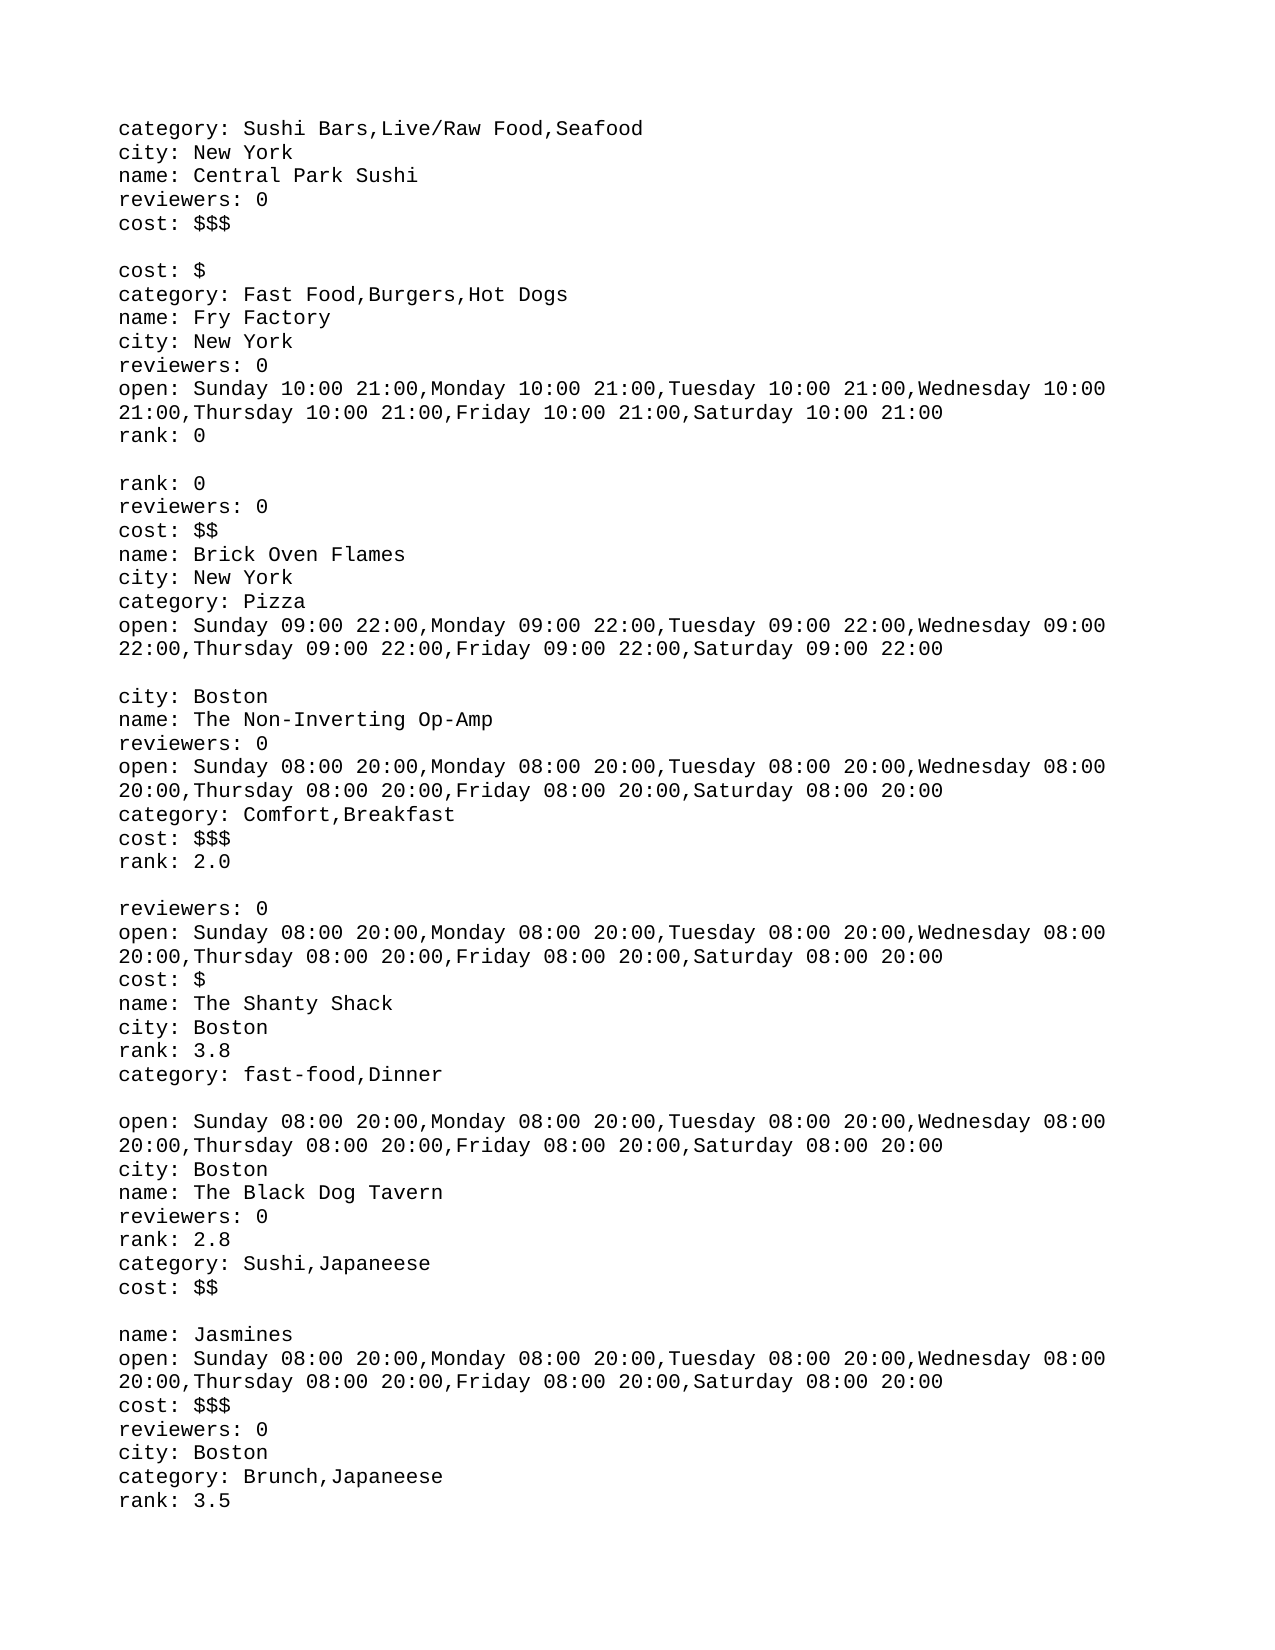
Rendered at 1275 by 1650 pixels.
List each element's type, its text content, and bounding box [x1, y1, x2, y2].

text cost: $$ [118, 1277, 1157, 1300]
text name: Jasmines [118, 1324, 1157, 1348]
text open: Sunday 08:00 20:00,Monday 08:00 20:00,Tuesday 08:00 20:00,Wednesday 08:00 20:00,Thursday 08:00 20:00,Friday 08:00 20:00,Saturday 08:00 20:00 [118, 1348, 1157, 1395]
text city: New York [118, 567, 1157, 591]
text open: Sunday 08:00 20:00,Monday 08:00 20:00,Tuesday 08:00 20:00,Wednesday 08:00 20:00,Thursday 08:00 20:00,Friday 08:00 20:00,Saturday 08:00 20:00 [118, 757, 1157, 804]
text name: Fry Factory [118, 307, 1157, 331]
text reviewers: 0 [118, 354, 1157, 378]
text rank: 0 [118, 426, 1157, 449]
text name: Central Park Sushi [118, 165, 1157, 189]
text open: Sunday 08:00 20:00,Monday 08:00 20:00,Tuesday 08:00 20:00,Wednesday 08:00 20:00,Thursday 08:00 20:00,Friday 08:00 20:00,Saturday 08:00 20:00 [118, 922, 1157, 969]
text category: fast-food,Dinner [118, 1064, 1157, 1088]
text category: Fast Food,Burgers,Hot Dogs [118, 284, 1157, 307]
text reviewers: 0 [118, 898, 1157, 922]
text category: Sushi Bars,Live/Raw Food,Seafood [118, 118, 1157, 142]
text rank: 0 [118, 473, 1157, 496]
text name: The Shanty Shack [118, 993, 1157, 1017]
text name: Brick Oven Flames [118, 544, 1157, 567]
text name: The Non-Inverting Op-Amp [118, 709, 1157, 733]
text cost: $$ [118, 520, 1157, 544]
text category: Pizza [118, 591, 1157, 615]
text city: Boston [118, 686, 1157, 709]
text reviewers: 0 [118, 1419, 1157, 1442]
text reviewers: 0 [118, 189, 1157, 213]
text reviewers: 0 [118, 733, 1157, 757]
text rank: 2.8 [118, 1229, 1157, 1253]
text category: Brunch,Japaneese [118, 1466, 1157, 1489]
text open: Sunday 10:00 21:00,Monday 10:00 21:00,Tuesday 10:00 21:00,Wednesday 10:00 21:00,Thursday 10:00 21:00,Friday 10:00 21:00,Saturday 10:00 21:00 [118, 378, 1157, 426]
text rank: 3.5 [118, 1489, 1157, 1513]
text category: Comfort,Breakfast [118, 804, 1157, 827]
text cost: $$$ [118, 1395, 1157, 1419]
text rank: 3.8 [118, 1040, 1157, 1064]
text cost: $$$ [118, 827, 1157, 851]
text category: Sushi,Japaneese [118, 1253, 1157, 1277]
text open: Sunday 09:00 22:00,Monday 09:00 22:00,Tuesday 09:00 22:00,Wednesday 09:00 22:00,Thursday 09:00 22:00,Friday 09:00 22:00,Saturday 09:00 22:00 [118, 615, 1157, 662]
text city: Boston [118, 1158, 1157, 1182]
text city: Boston [118, 1017, 1157, 1040]
text city: New York [118, 331, 1157, 354]
text open: Sunday 08:00 20:00,Monday 08:00 20:00,Tuesday 08:00 20:00,Wednesday 08:00 20:00,Thursday 08:00 20:00,Friday 08:00 20:00,Saturday 08:00 20:00 [118, 1111, 1157, 1158]
text city: New York [118, 142, 1157, 165]
text rank: 2.0 [118, 851, 1157, 875]
text name: The Black Dog Tavern [118, 1182, 1157, 1206]
text reviewers: 0 [118, 1206, 1157, 1229]
text cost: $ [118, 969, 1157, 993]
text reviewers: 0 [118, 496, 1157, 520]
text cost: $ [118, 260, 1157, 284]
text city: Boston [118, 1442, 1157, 1466]
text cost: $$$ [118, 213, 1157, 236]
